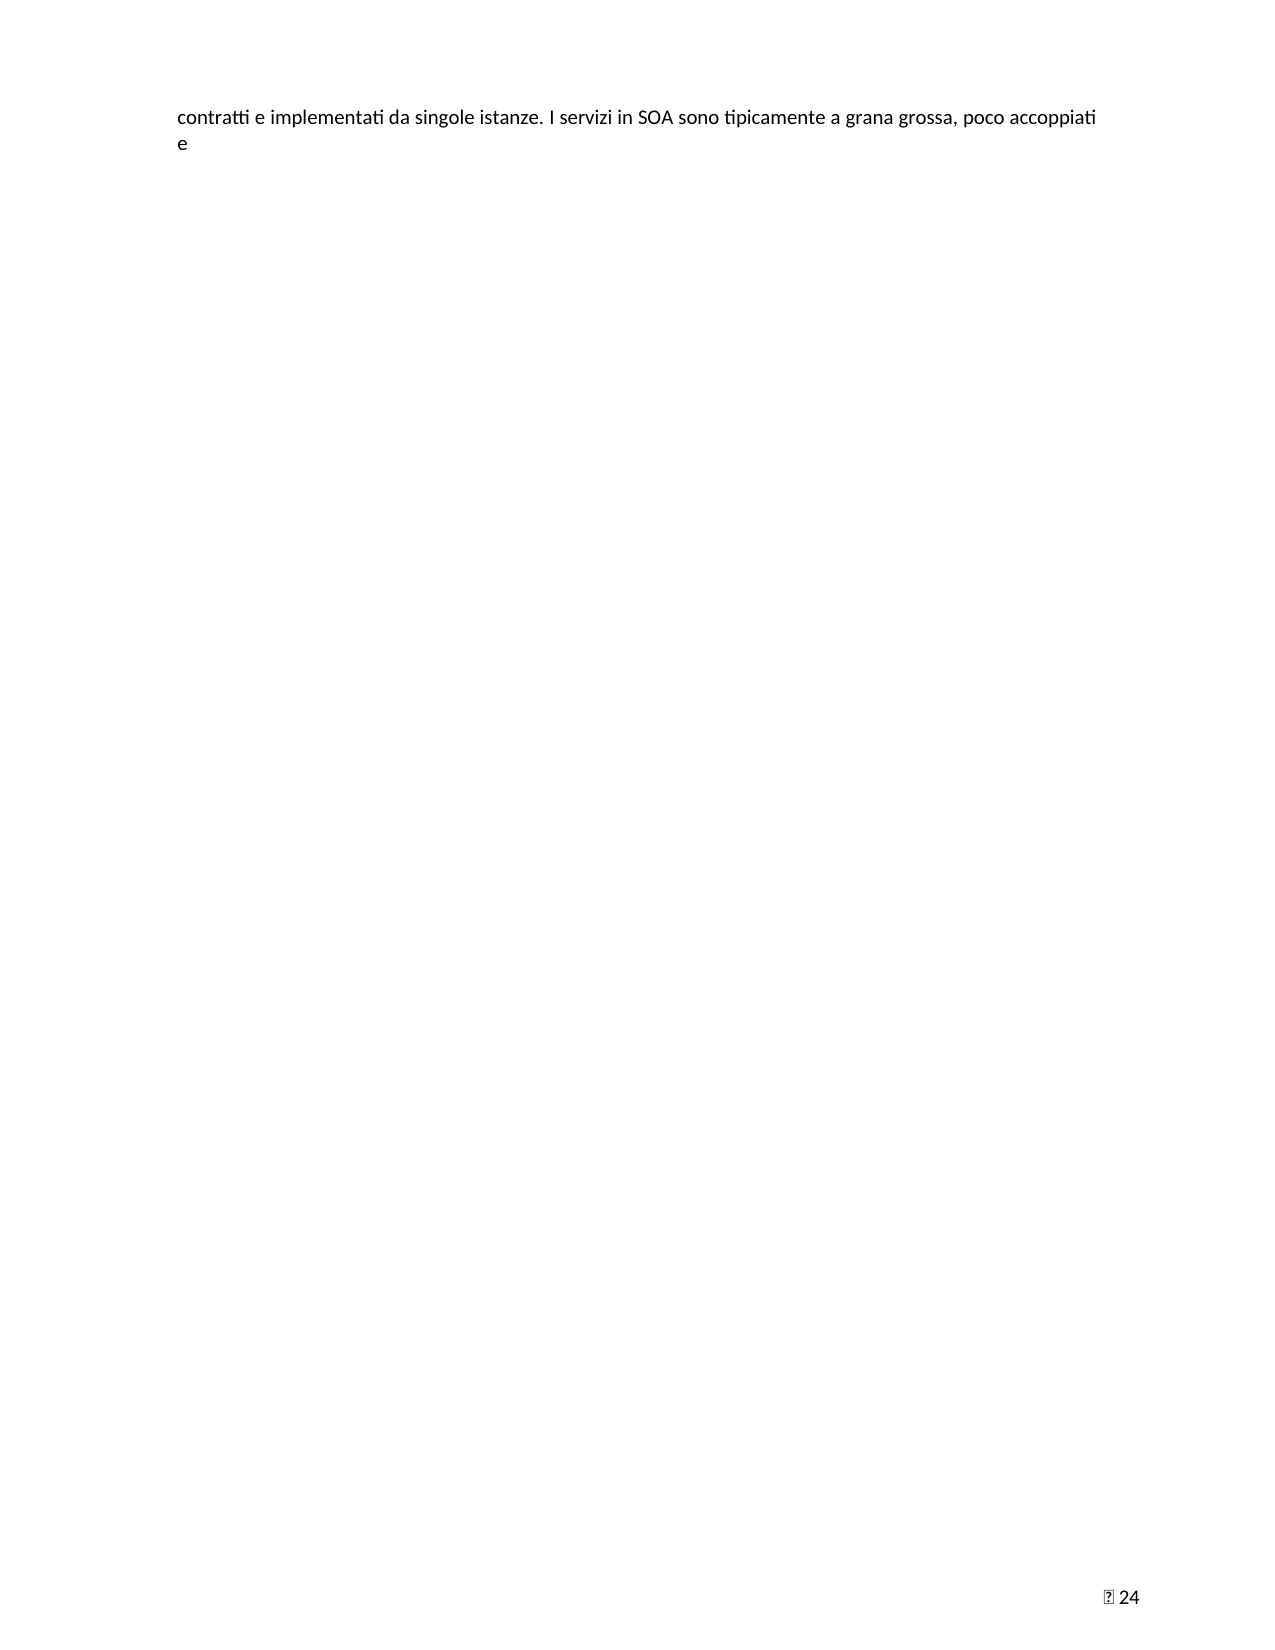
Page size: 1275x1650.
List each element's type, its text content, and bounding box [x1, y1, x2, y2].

text contratti e implementati da singole istanze. I servizi in SOA sono tipicamente a grana grossa, poco accoppiati e [177, 104, 1098, 156]
